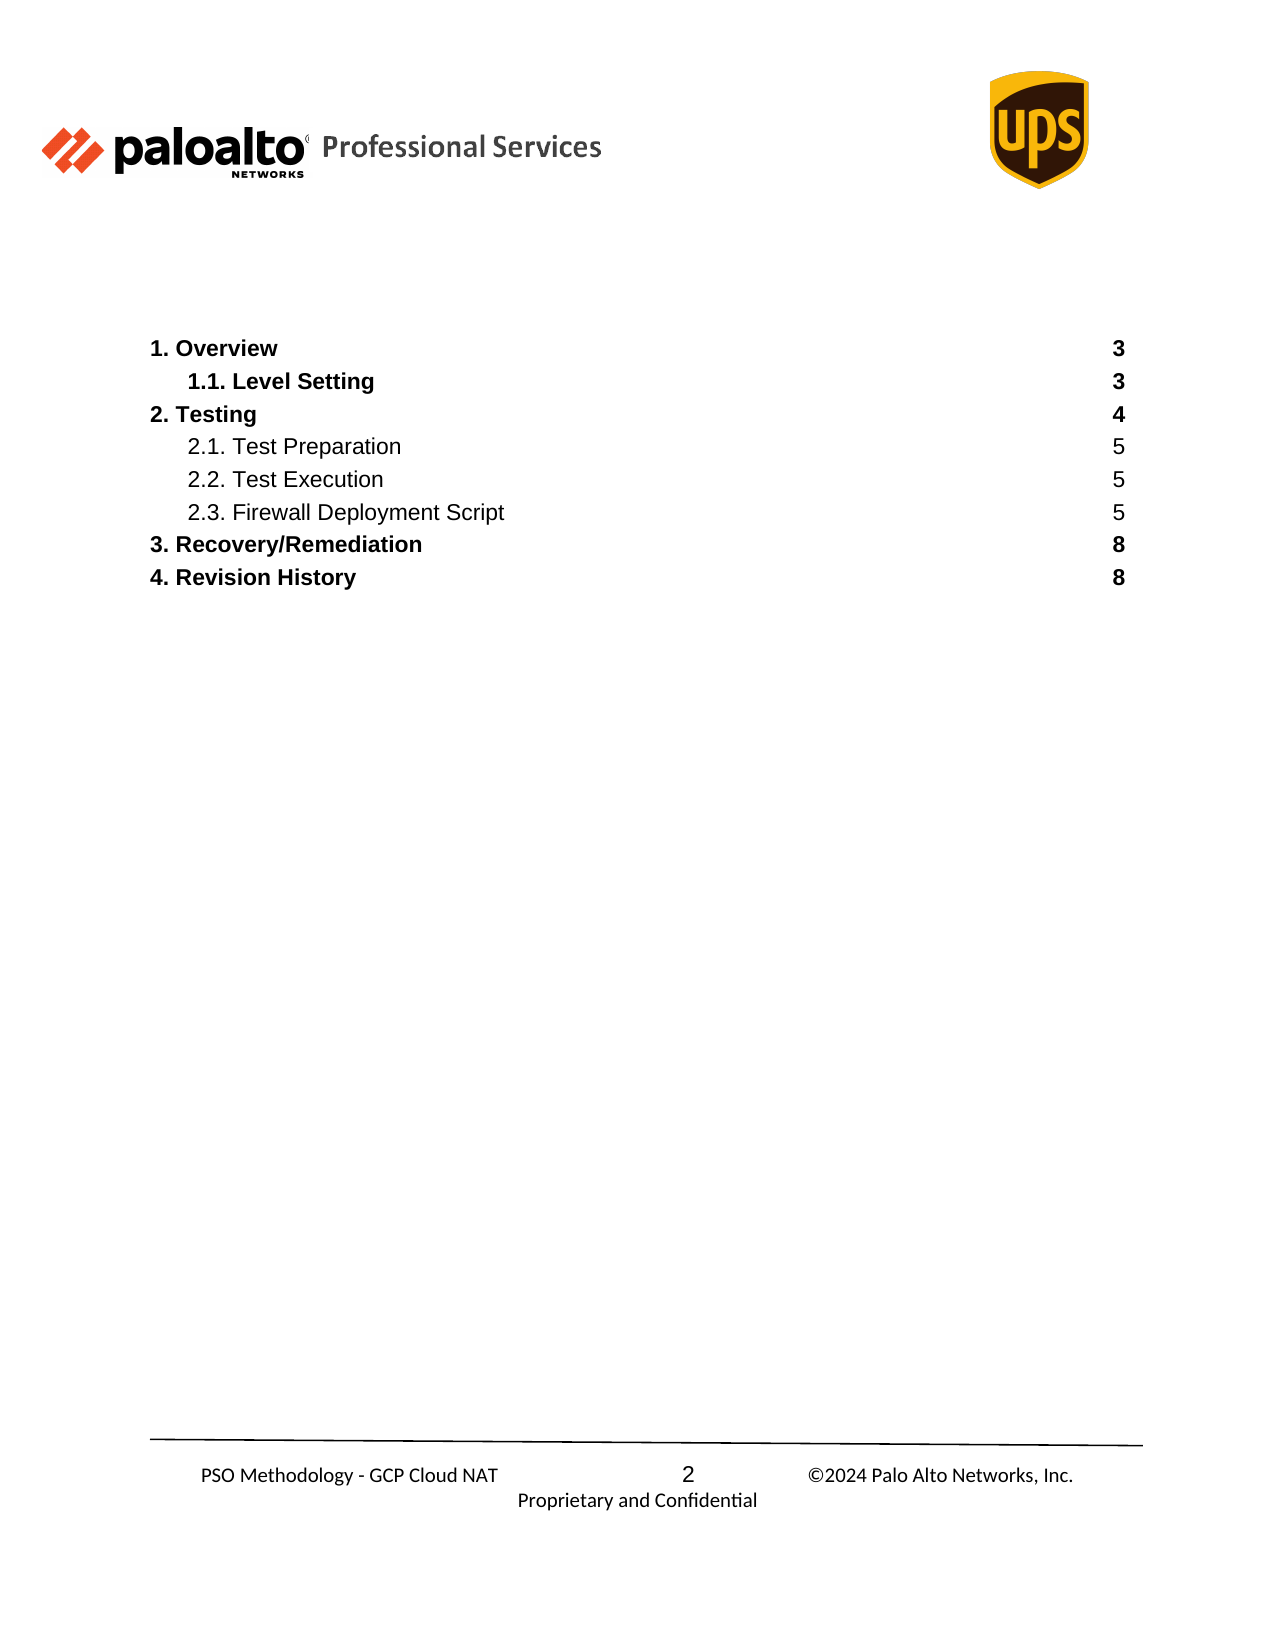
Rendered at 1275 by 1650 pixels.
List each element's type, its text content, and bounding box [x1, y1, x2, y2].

text 1.1. Level Setting 3 [187, 368, 1125, 394]
text 2.3. Firewall Deployment Script 5 [187, 498, 1125, 525]
text 2.1. Test Preparation 5 [187, 433, 1125, 459]
text 2. Testing 4 [150, 401, 1125, 427]
picture [41, 127, 610, 178]
text 2.2. Test Execution 5 [187, 466, 1125, 492]
text 4. Revision History 8 [150, 564, 1125, 590]
text 1. Overview 3 [150, 335, 1125, 362]
text 3. Recovery/Remediation 8 [150, 531, 1125, 557]
picture [989, 71, 1089, 190]
